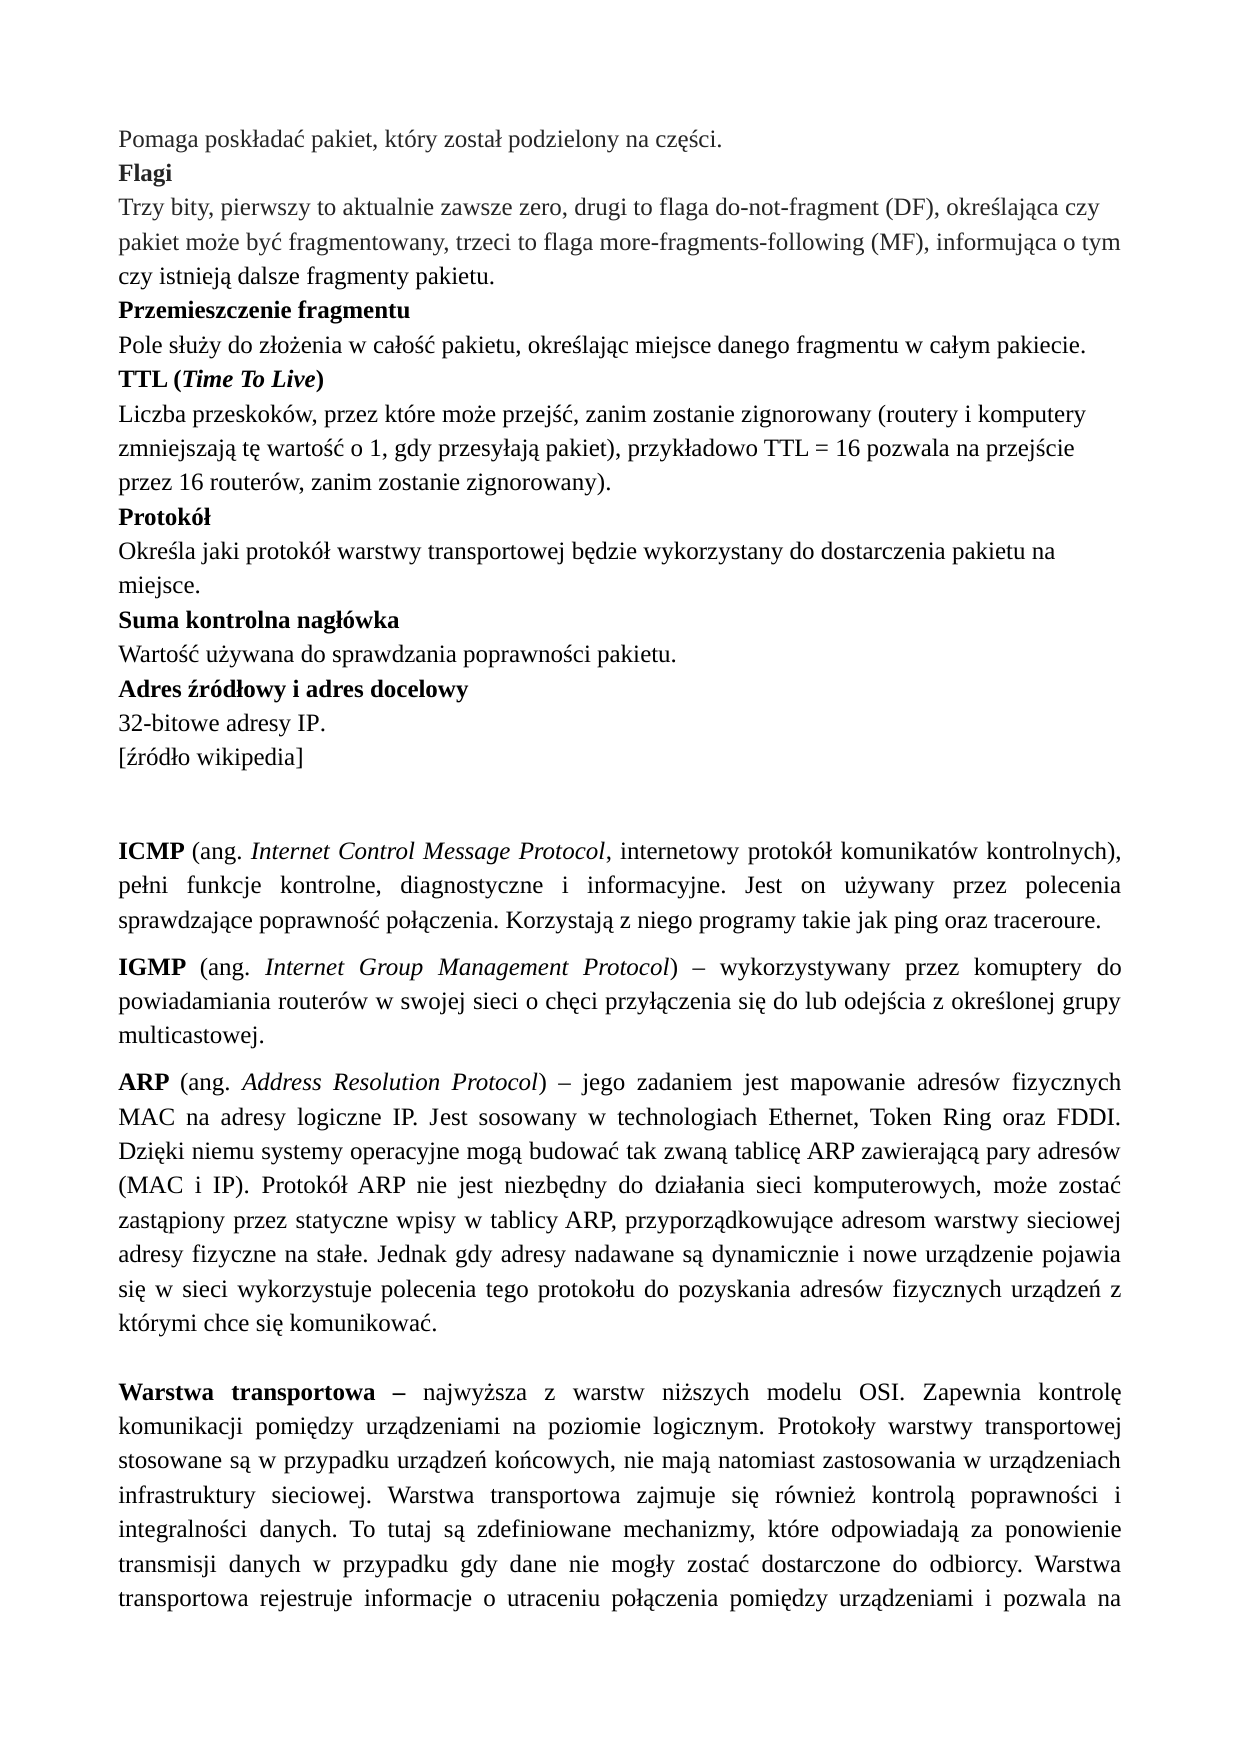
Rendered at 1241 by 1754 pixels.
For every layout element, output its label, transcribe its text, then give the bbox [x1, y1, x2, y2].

subtitle TTL (Time To Live) [118, 359, 1122, 393]
list 32-bitowe adresy IP. [118, 702, 1122, 737]
subtitle Adres źródłowy i adres docelowy [118, 668, 1122, 702]
subtitle Przemieszczenie fragmentu [118, 290, 1122, 324]
text Warstwa transportowa – najwyższa z warstw niższych modelu OSI. Zapewnia kontrolę komunikacji pomiędzy urządzeniami na poziomie logicznym. Protokoły warstwy transportowej stosowane są w przypadku urządzeń końcowych, nie mają natomiast zastosowania w urządzeniach infrastruktury sieciowej. Warstwa transportowa zajmuje się również kontrolą poprawności i integralności danych. To tutaj są zdefiniowane mechanizmy, które odpowiadają za ponowienie transmisji danych w przypadku gdy dane nie mogły zostać dostarczone do odbiorcy. Warstwa transportowa rejestruje informacje o utraceniu połączenia pomiędzy urządzeniami i pozwala na [118, 1371, 1122, 1612]
subtitle Flagi [118, 152, 1122, 187]
list Trzy bity, pierwszy to aktualnie zawsze zero, drugi to flaga do-not-fragment (DF), określająca czy pakiet może być fragmentowany, trzeci to flaga more-fragments-following (MF), informująca o tym czy istnieją dalsze fragmenty pakietu. [118, 187, 1122, 290]
text [źródło wikipedia] [118, 737, 1122, 771]
list Pomaga poskładać pakiet, który został podzielony na części. [118, 118, 1122, 152]
list Wartość używana do sprawdzania poprawności pakietu. [118, 634, 1122, 668]
list Pole służy do złożenia w całość pakietu, określając miejsce danego fragmentu w całym pakiecie. [118, 324, 1122, 359]
list Określa jaki protokół warstwy transportowej będzie wykorzystany do dostarczenia pakietu na miejsce. [118, 531, 1122, 599]
text ICMP (ang. Internet Control Message Protocol, internetowy protokół komunikatów kontrolnych), pełni funkcje kontrolne, diagnostyczne i informacyjne. Jest on używany przez polecenia sprawdzające poprawność połączenia. Korzystają z niego programy takie jak ping oraz traceroure. [118, 831, 1122, 934]
subtitle Suma kontrolna nagłówka [118, 599, 1122, 634]
text ARP (ang. Address Resolution Protocol) – jego zadaniem jest mapowanie adresów fizycznych MAC na adresy logiczne IP. Jest sosowany w technologiach Ethernet, Token Ring oraz FDDI. Dzięki niemu systemy operacyjne mogą budować tak zwaną tablicę ARP zawierającą pary adresów (MAC i IP). Protokół ARP nie jest niezbędny do działania sieci komputerowych, może zostać zastąpiony przez statyczne wpisy w tablicy ARP, przyporządkowujące adresom warstwy sieciowej adresy fizyczne na stałe. Jednak gdy adresy nadawane są dynamicznie i nowe urządzenie pojawia się w sieci wykorzystuje polecenia tego protokołu do pozyskania adresów fizycznych urządzeń z którymi chce się komunikować. [118, 1062, 1122, 1337]
list Liczba przeskoków, przez które może przejść, zanim zostanie zignorowany (routery i komputery zmniejszają tę wartość o 1, gdy przesyłają pakiet), przykładowo TTL = 16 pozwala na przejście przez 16 routerów, zanim zostanie zignorowany). [118, 393, 1122, 496]
subtitle Protokół [118, 496, 1122, 531]
text IGMP (ang. Internet Group Management Protocol) – wykorzystywany przez komuptery do powiadamiania routerów w swojej sieci o chęci przyłączenia się do lub odejścia z określonej grupy multicastowej. [118, 946, 1122, 1049]
